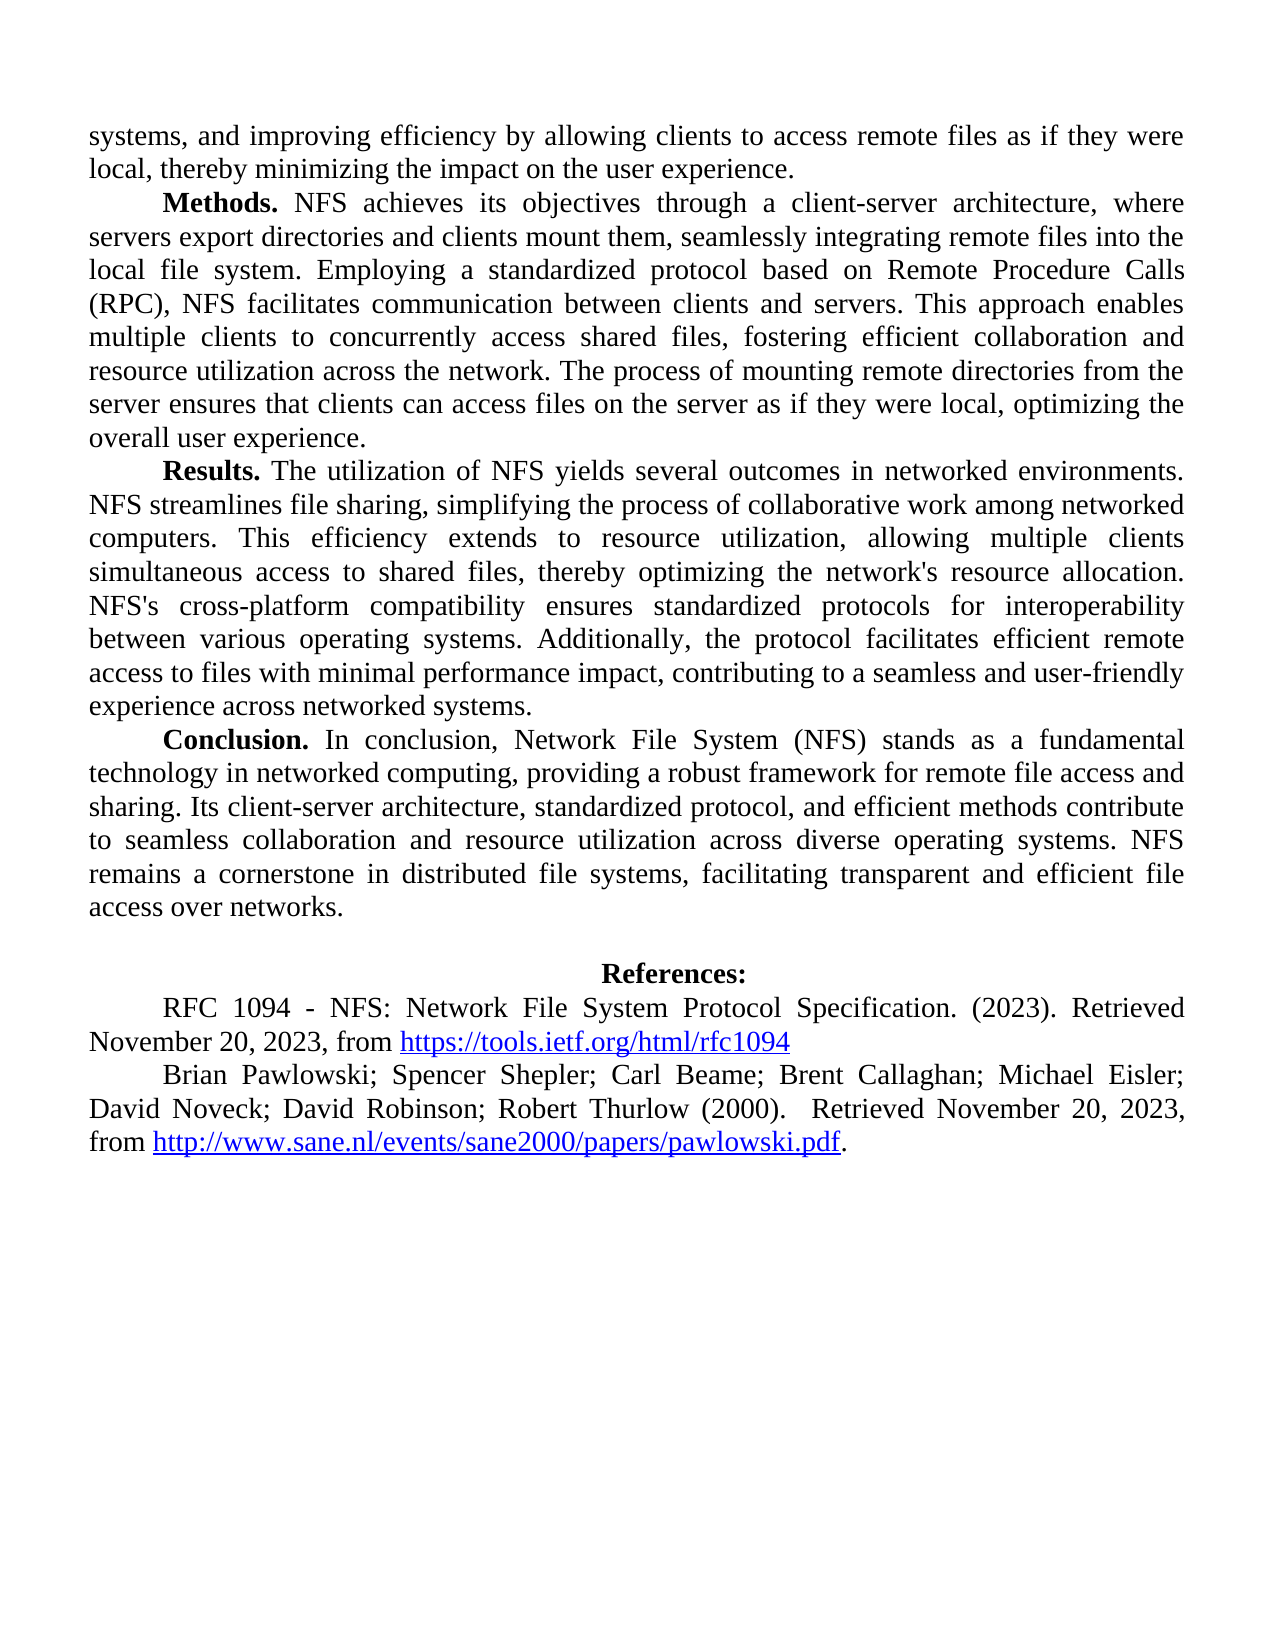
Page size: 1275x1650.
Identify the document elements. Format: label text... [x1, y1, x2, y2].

text systems, and improving efficiency by allowing clients to access remote files as if they were local, thereby minimizing the impact on the user experience. [89, 118, 1186, 185]
text References: [89, 957, 1186, 990]
text Results. The utilization of NFS yields several outcomes in networked environments. NFS streamlines file sharing, simplifying the process of collaborative work among networked computers. This efficiency extends to resource utilization, allowing multiple clients simultaneous access to shared files, thereby optimizing the network's resource allocation. NFS's cross-platform compatibility ensures standardized protocols for interoperability between various operating systems. Additionally, the protocol facilitates efficient remote access to files with minimal performance impact, contributing to a seamless and user-friendly experience across networked systems. [89, 453, 1186, 722]
text Methods. NFS achieves its objectives through a client-server architecture, where servers export directories and clients mount them, seamlessly integrating remote files into the local file system. Employing a standardized protocol based on Remote Procedure Calls (RPC), NFS facilitates communication between clients and servers. This approach enables multiple clients to concurrently access shared files, fostering efficient collaboration and resource utilization across the network. The process of mounting remote directories from the server ensures that clients can access files on the server as if they were local, optimizing the overall user experience. [89, 185, 1186, 453]
text Brian Pawlowski; Spencer Shepler; Carl Beame; Brent Callaghan; Michael Eisler; David Noveck; David Robinson; Robert Thurlow (2000). Retrieved November 20, 2023, from http://www.sane.nl/events/sane2000/papers/pawlowski.pdf. [89, 1057, 1186, 1158]
text RFC 1094 - NFS: Network File System Protocol Specification. (2023). Retrieved November 20, 2023, from https://tools.ietf.org/html/rfc1094 [89, 990, 1186, 1057]
text Conclusion. In conclusion, Network File System (NFS) stands as a fundamental technology in networked computing, providing a robust framework for remote file access and sharing. Its client-server architecture, standardized protocol, and efficient methods contribute to seamless collaboration and resource utilization across diverse operating systems. NFS remains a cornerstone in distributed file systems, facilitating transparent and efficient file access over networks. [89, 722, 1186, 923]
